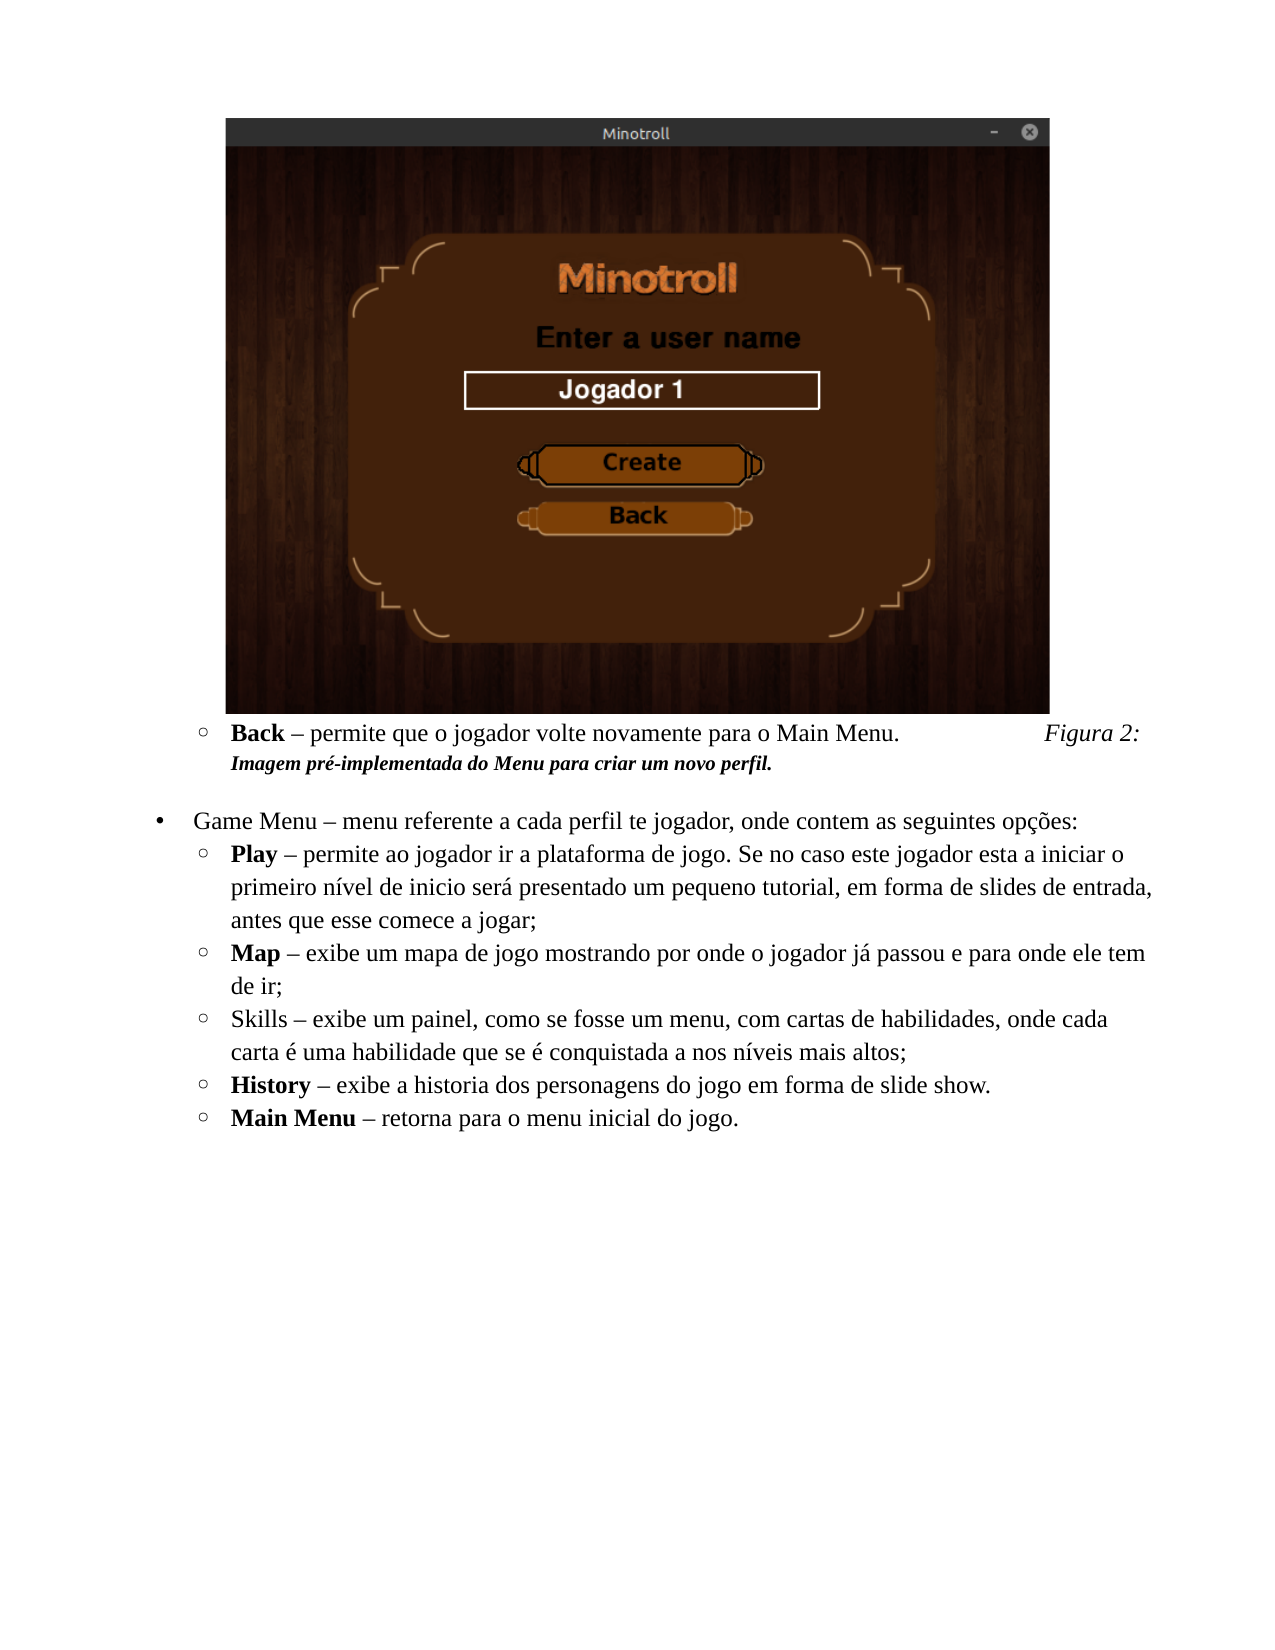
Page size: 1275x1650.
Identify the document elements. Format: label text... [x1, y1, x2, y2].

list Back – permite que o jogador volte novamente para o Main Menu. Figura 2: Imagem pré-implementada do Menu para criar um novo perfil. [193, 118, 1157, 774]
list Game Menu – menu referente a cada perfil te jogador, onde contem as seguintes opções: [156, 806, 1157, 834]
list Play – permite ao jogador ir a plataforma de jogo. Se no caso este jogador esta a iniciar o primeiro nível de inicio será presentado um pequeno tutorial, em forma de slides de entrada, antes que esse comece a jogar; [193, 839, 1157, 933]
list Main Menu – retorna para o menu inicial do jogo. [193, 1103, 1157, 1132]
picture [225, 118, 1050, 714]
list History – exibe a historia dos personagens do jogo em forma de slide show. [193, 1070, 1157, 1099]
list Skills – exibe um painel, como se fosse um menu, com cartas de habilidades, onde cada carta é uma habilidade que se é conquistada a nos níveis mais altos; [193, 1004, 1157, 1066]
list Map – exibe um mapa de jogo mostrando por onde o jogador já passou e para onde ele tem de ir; [193, 938, 1157, 999]
